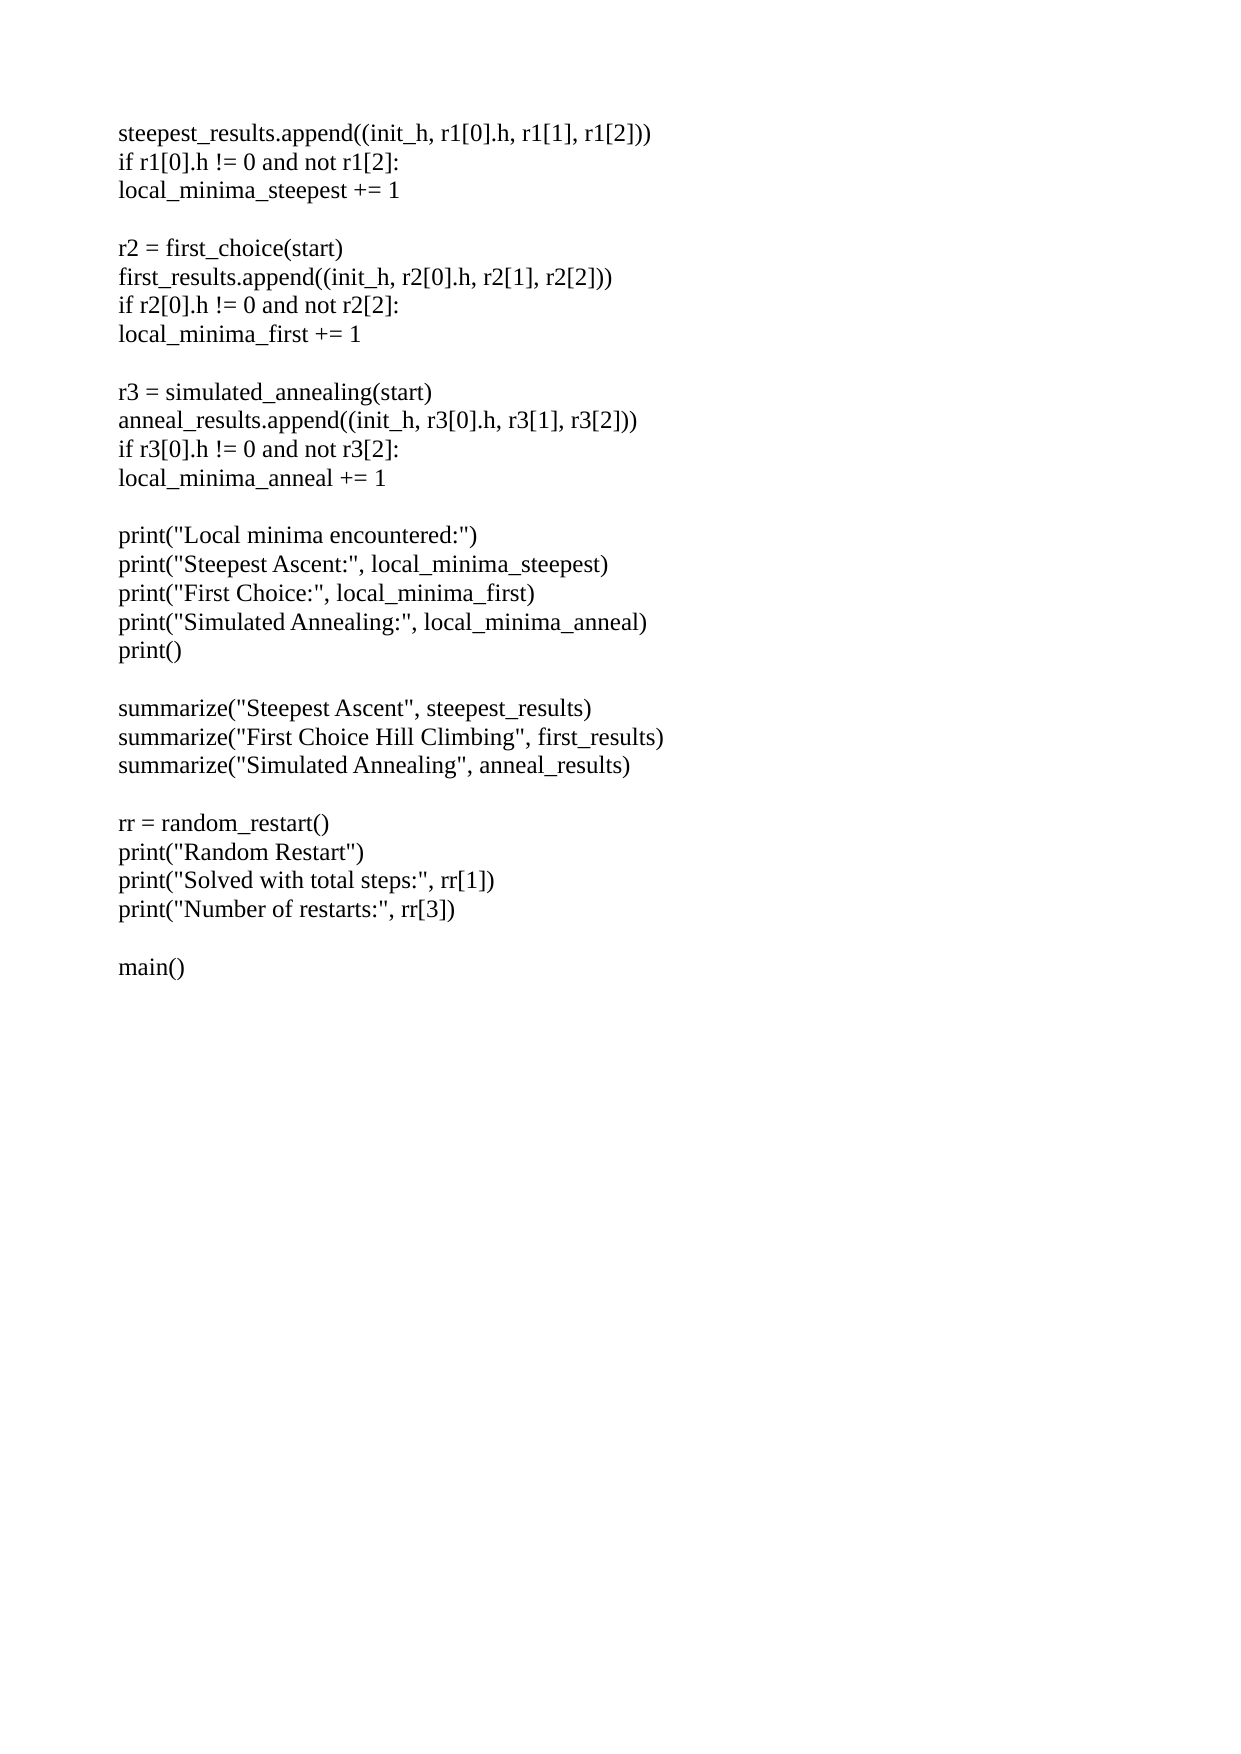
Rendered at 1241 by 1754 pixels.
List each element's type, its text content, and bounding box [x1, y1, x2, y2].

text print("Steepest Ascent:", local_minima_steepest) [118, 549, 1122, 578]
text if r3[0].h != 0 and not r3[2]: [118, 434, 1122, 463]
text print("Random Restart") [118, 837, 1122, 866]
text summarize("Simulated Annealing", anneal_results) [118, 751, 1122, 779]
text first_results.append((init_h, r2[0].h, r2[1], r2[2])) [118, 262, 1122, 291]
text print("Solved with total steps:", rr[1]) [118, 866, 1122, 894]
text anneal_results.append((init_h, r3[0].h, r3[1], r3[2])) [118, 406, 1122, 434]
text print("Local minima encountered:") [118, 521, 1122, 549]
text summarize("First Choice Hill Climbing", first_results) [118, 722, 1122, 751]
text print("Simulated Annealing:", local_minima_anneal) [118, 607, 1122, 636]
text if r2[0].h != 0 and not r2[2]: [118, 291, 1122, 319]
text rr = random_restart() [118, 808, 1122, 837]
text r2 = first_choice(start) [118, 233, 1122, 262]
text local_minima_steepest += 1 [118, 176, 1122, 204]
text local_minima_anneal += 1 [118, 463, 1122, 492]
text main() [118, 952, 1122, 981]
text r3 = simulated_annealing(start) [118, 377, 1122, 406]
text print("Number of restarts:", rr[3]) [118, 894, 1122, 923]
text steepest_results.append((init_h, r1[0].h, r1[1], r1[2])) [118, 118, 1122, 147]
text print() [118, 636, 1122, 664]
text if r1[0].h != 0 and not r1[2]: [118, 147, 1122, 176]
text print("First Choice:", local_minima_first) [118, 578, 1122, 607]
text summarize("Steepest Ascent", steepest_results) [118, 693, 1122, 722]
text local_minima_first += 1 [118, 319, 1122, 348]
